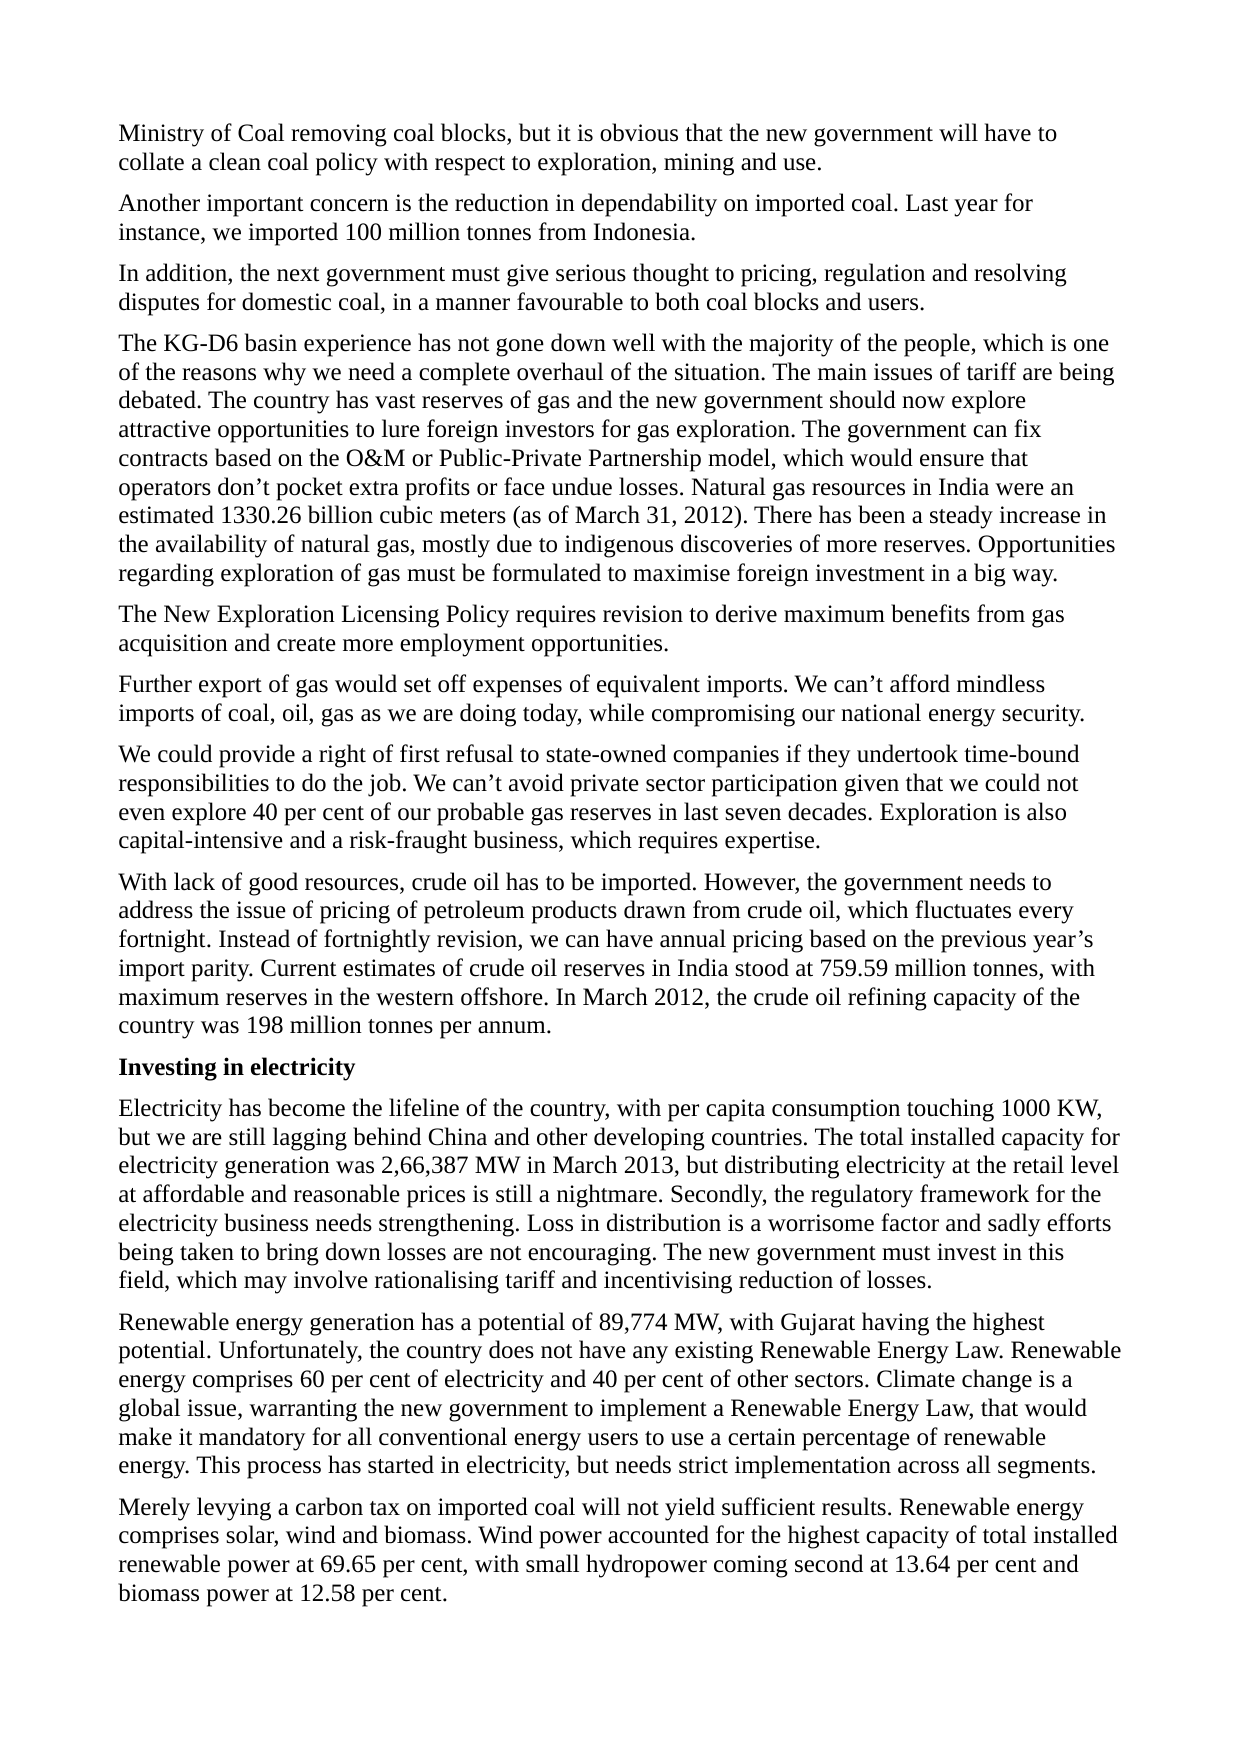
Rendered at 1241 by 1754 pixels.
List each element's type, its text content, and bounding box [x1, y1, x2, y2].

text With lack of good resources, crude oil has to be imported. However, the government needs to address the issue of pricing of petroleum products drawn from crude oil, which fluctuates every fortnight. Instead of fortnightly revision, we can have annual pricing based on the previous year’s import parity. Current estimates of crude oil reserves in India stood at 759.59 million tonnes, with maximum reserves in the western offshore. In March 2012, the crude oil refining capacity of the country was 198 million tonnes per annum. [118, 867, 1122, 1039]
text In addition, the next government must give serious thought to pricing, regulation and resolving disputes for domestic coal, in a manner favourable to both coal blocks and users. [118, 258, 1122, 316]
text Further export of gas would set off expenses of equivalent imports. We can’t afford mindless imports of coal, oil, gas as we are doing today, while compromising our national energy security. [118, 669, 1122, 727]
text Another important concern is the reduction in dependability on imported coal. Last year for instance, we imported 100 million tonnes from Indonesia. [118, 188, 1122, 246]
text Renewable energy generation has a potential of 89,774 MW, with Gujarat having the highest potential. Unfortunately, the country does not have any existing Renewable Energy Law. Renewable energy comprises 60 per cent of electricity and 40 per cent of other sectors. Climate change is a global issue, warranting the new government to implement a Renewable Energy Law, that would make it mandatory for all conventional energy users to use a certain percentage of renewable energy. This process has started in electricity, but needs strict implementation across all segments. [118, 1307, 1122, 1479]
text We could provide a right of first refusal to state-owned companies if they undertook time-bound responsibilities to do the job. We can’t avoid private sector participation given that we could not even explore 40 per cent of our probable gas reserves in last seven decades. Exploration is also capital-intensive and a risk-fraught business, which requires expertise. [118, 739, 1122, 854]
text Merely levying a carbon tax on imported coal will not yield sufficient results. Renewable energy comprises solar, wind and biomass. Wind power accounted for the highest capacity of total installed renewable power at 69.65 per cent, with small hydropower coming second at 13.64 per cent and biomass power at 12.58 per cent. [118, 1492, 1122, 1607]
text Investing in electricity [118, 1052, 1122, 1081]
text The New Exploration Licensing Policy requires revision to derive maximum benefits from gas acquisition and create more employment opportunities. [118, 599, 1122, 657]
text The KG-D6 basin experience has not gone down well with the majority of the people, which is one of the reasons why we need a complete overhaul of the situation. The main issues of tariff are being debated. The country has vast reserves of gas and the new government should now explore attractive opportunities to lure foreign investors for gas exploration. The government can fix contracts based on the O&M or Public-Private Partnership model, which would ensure that operators don’t pocket extra profits or face undue losses. Natural gas resources in India were an estimated 1330.26 billion cubic meters (as of March 31, 2012). There has been a steady increase in the availability of natural gas, mostly due to indigenous discoveries of more reserves. Opportunities regarding exploration of gas must be formulated to maximise foreign investment in a big way. [118, 328, 1122, 587]
text Ministry of Coal removing coal blocks, but it is obvious that the new government will have to collate a clean coal policy with respect to exploration, mining and use. [118, 118, 1122, 176]
text Electricity has become the lifeline of the country, with per capita consumption touching 1000 KW, but we are still lagging behind China and other developing countries. The total installed capacity for electricity generation was 2,66,387 MW in March 2013, but distributing electricity at the retail level at affordable and reasonable prices is still a nightmare. Secondly, the regulatory framework for the electricity business needs strengthening. Loss in distribution is a worrisome factor and sadly efforts being taken to bring down losses are not encouraging. The new government must invest in this field, which may involve rationalising tariff and incentivising reduction of losses. [118, 1093, 1122, 1294]
